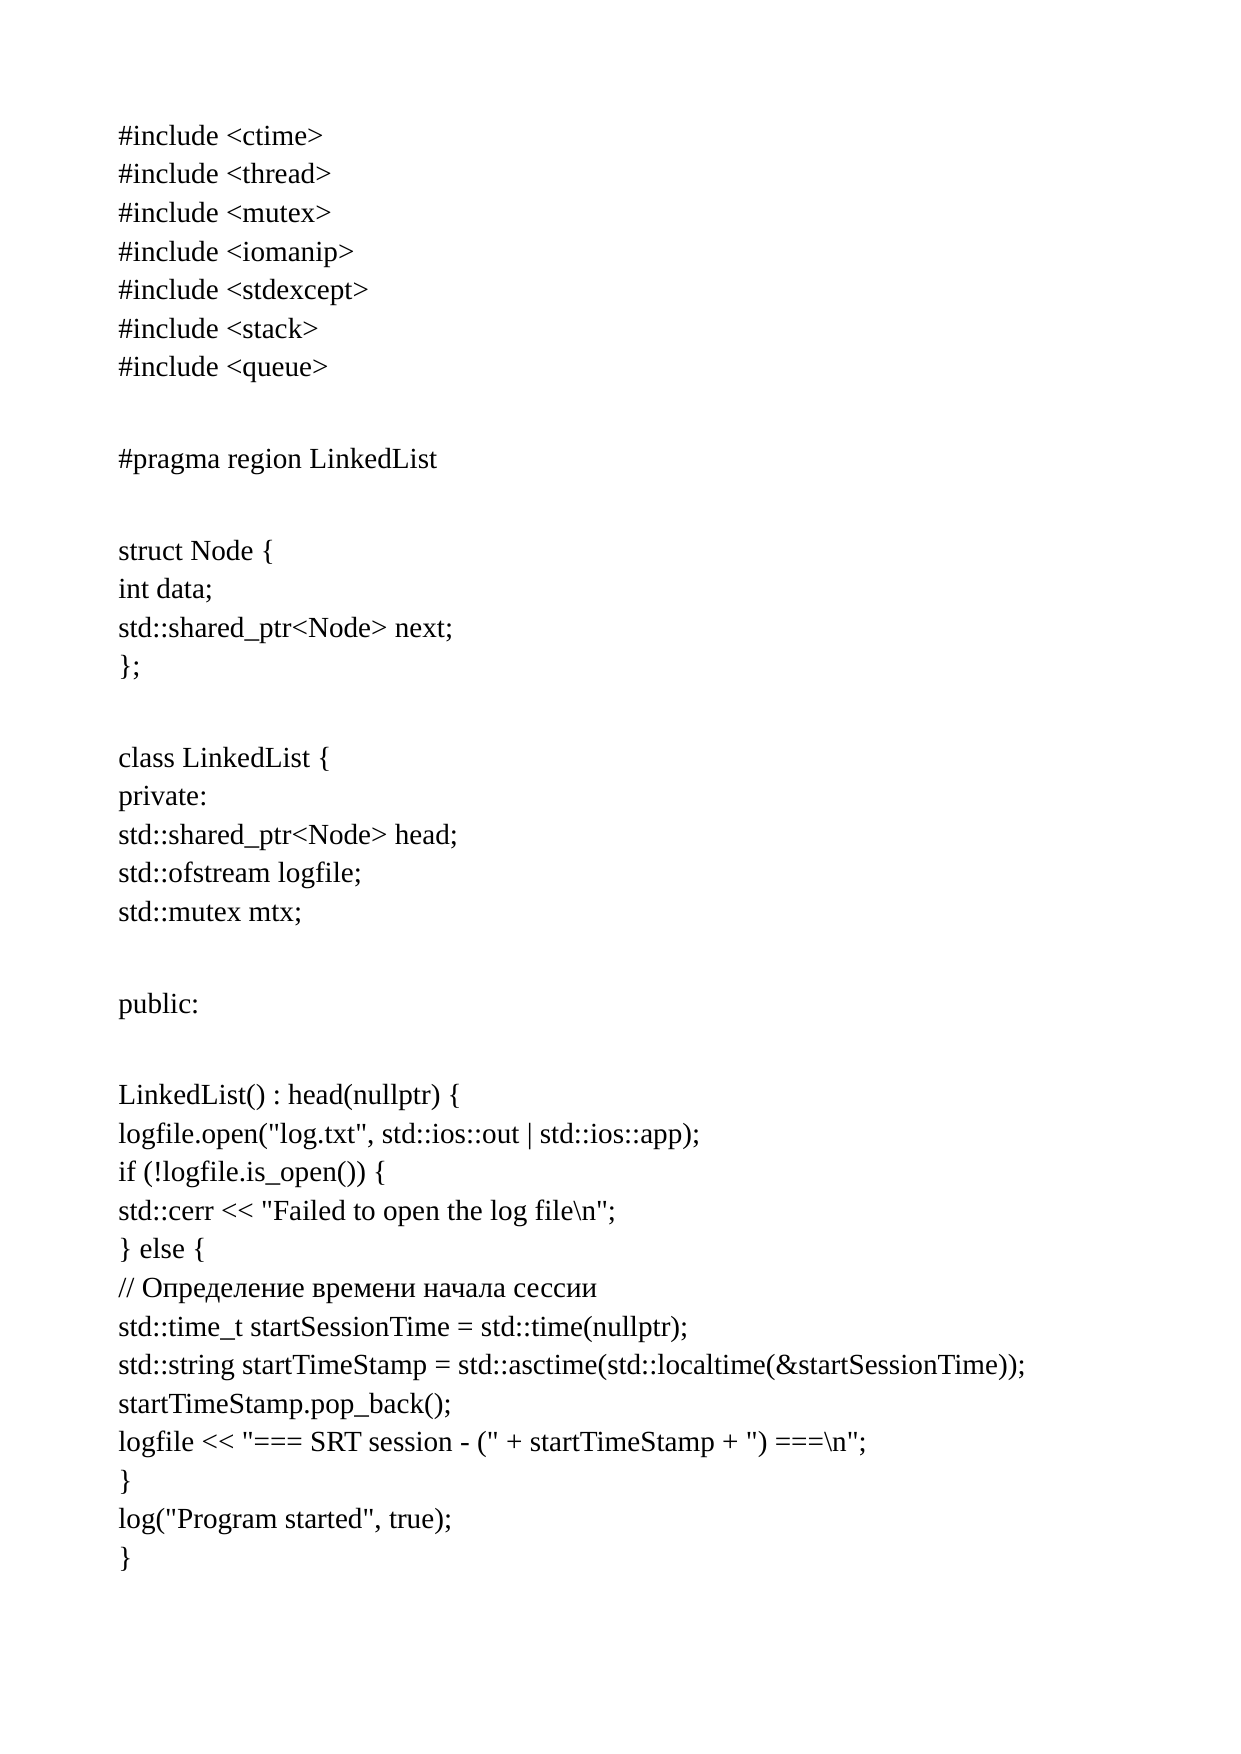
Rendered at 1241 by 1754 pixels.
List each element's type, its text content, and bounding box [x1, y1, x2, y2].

text std::time_t startSessionTime = std::time(nullptr); [118, 1309, 1122, 1342]
text } [118, 1463, 1122, 1496]
text std::string startTimeStamp = std::asctime(std::localtime(&startSessionTime)); [118, 1347, 1122, 1381]
text #include <thread> [118, 157, 1122, 190]
text logfile << "=== SRT session - (" + startTimeStamp + ") ===\n"; [118, 1424, 1122, 1458]
text struct Node { [118, 533, 1122, 566]
text } [118, 1540, 1122, 1573]
text std::shared_ptr<Node> head; [118, 817, 1122, 851]
text public: [118, 986, 1122, 1019]
text // Определение времени начала сессии [118, 1270, 1122, 1304]
text startTimeStamp.pop_back(); [118, 1386, 1122, 1419]
text LinkedList() : head(nullptr) { [118, 1077, 1122, 1111]
text std::shared_ptr<Node> next; [118, 610, 1122, 643]
text #include <stdexcept> [118, 272, 1122, 306]
text } else { [118, 1232, 1122, 1265]
text std::ofstream logfile; [118, 856, 1122, 889]
text #include <mutex> [118, 195, 1122, 229]
text #pragma region LinkedList [118, 441, 1122, 474]
text #include <stack> [118, 311, 1122, 344]
text }; [118, 648, 1122, 682]
text class LinkedList { [118, 740, 1122, 773]
text log("Program started", true); [118, 1501, 1122, 1535]
text std::cerr << "Failed to open the log file\n"; [118, 1193, 1122, 1227]
text int data; [118, 571, 1122, 605]
text logfile.open("log.txt", std::ios::out | std::ios::app); [118, 1116, 1122, 1149]
text #include <iomanip> [118, 234, 1122, 267]
text #include <ctime> [118, 118, 1122, 152]
text if (!logfile.is_open()) { [118, 1154, 1122, 1188]
text std::mutex mtx; [118, 894, 1122, 928]
text #include <queue> [118, 349, 1122, 383]
text private: [118, 778, 1122, 812]
